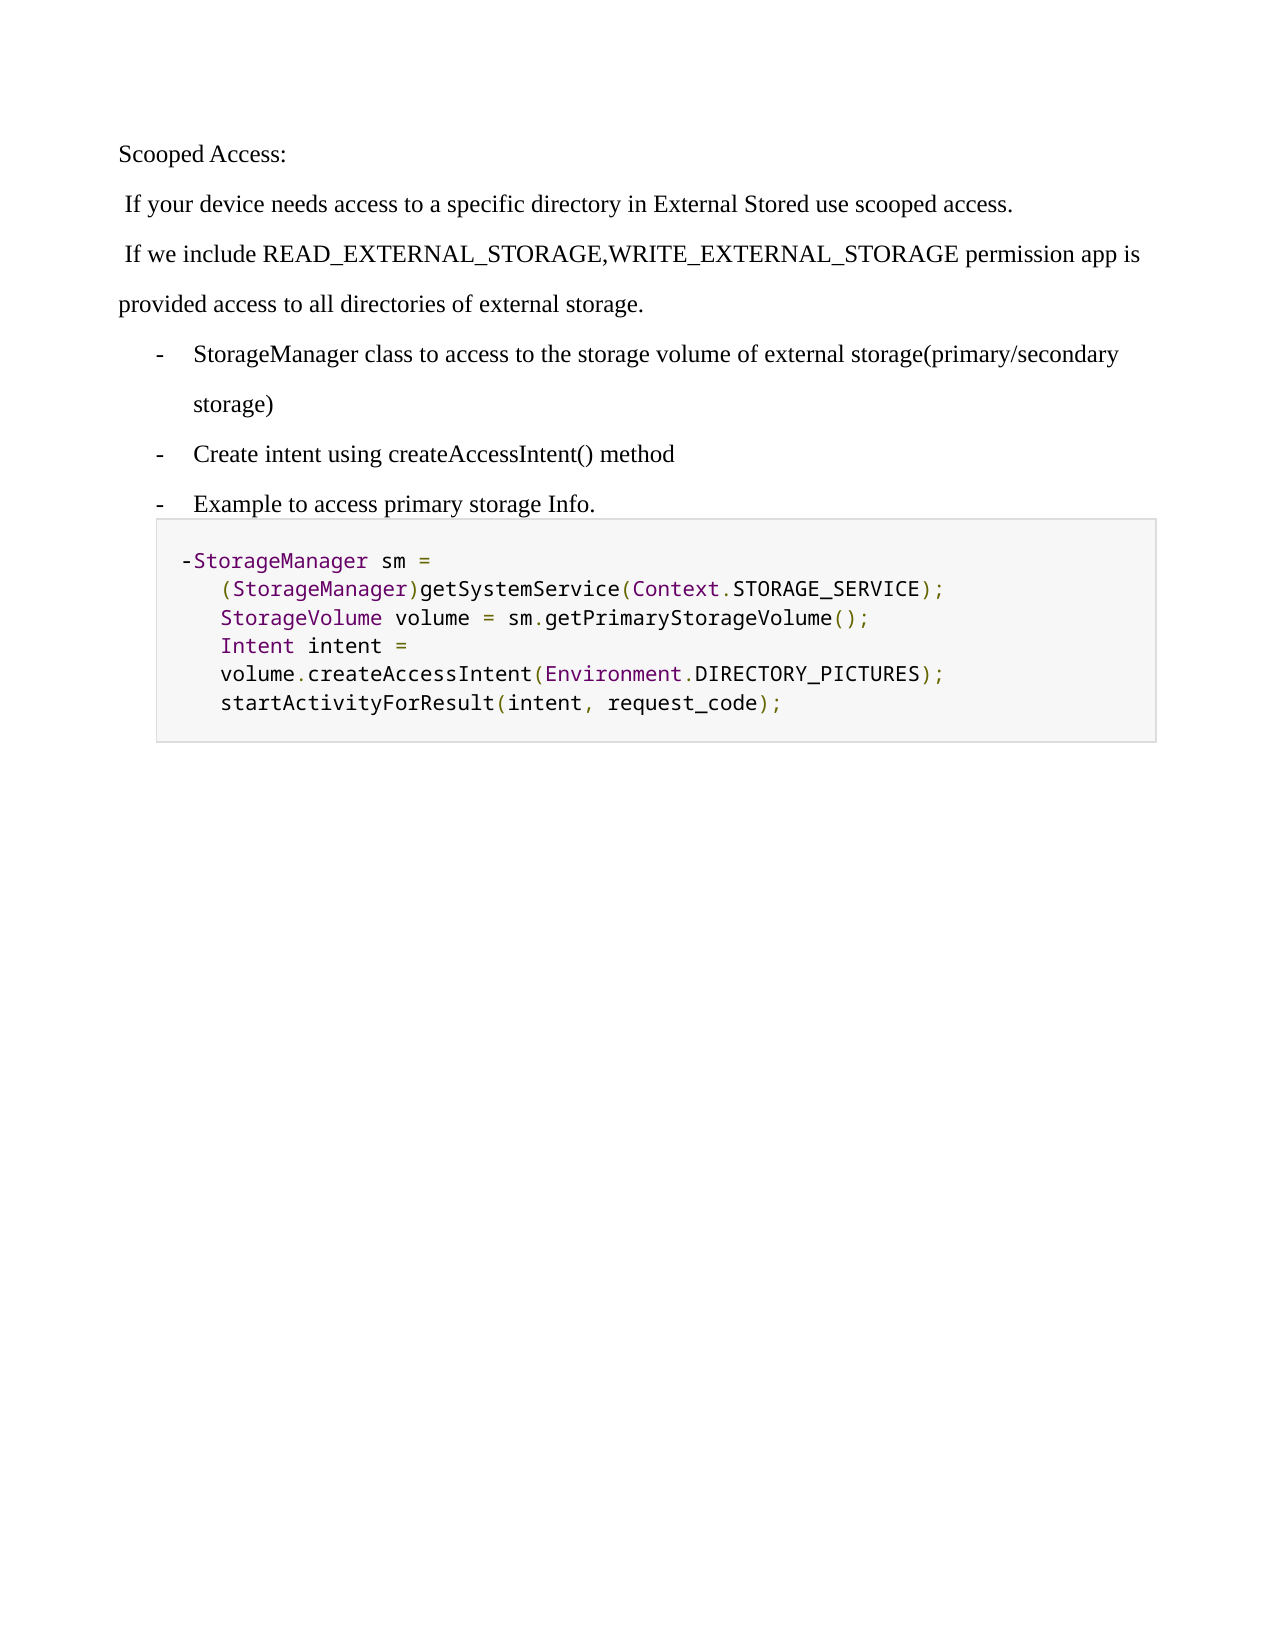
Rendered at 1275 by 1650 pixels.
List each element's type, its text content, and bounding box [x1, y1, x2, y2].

subtitle Scooped Access: [118, 118, 1157, 168]
subtitle If we include READ_EXTERNAL_STORAGE,WRITE_EXTERNAL_STORAGE permission app is provided access to all directories of external storage. [118, 218, 1157, 318]
list StorageManager class to access to the storage volume of external storage(primary/secondary storage) [156, 318, 1157, 418]
list Example to access primary storage Info. [156, 468, 1157, 518]
subtitle If your device needs access to a specific directory in External Stored use scooped access. [118, 168, 1157, 218]
list Create intent using createAccessIntent() method [156, 418, 1157, 468]
list StorageManager sm = (StorageManager)getSystemService(Context.STORAGE_SERVICE); StorageVolume volume = sm.getPrimaryStorageVolume(); Intent intent = volume.createAccessIntent(Environment.DIRECTORY_PICTURES); startActivityForResult(intent, request_code); [157, 520, 1155, 741]
